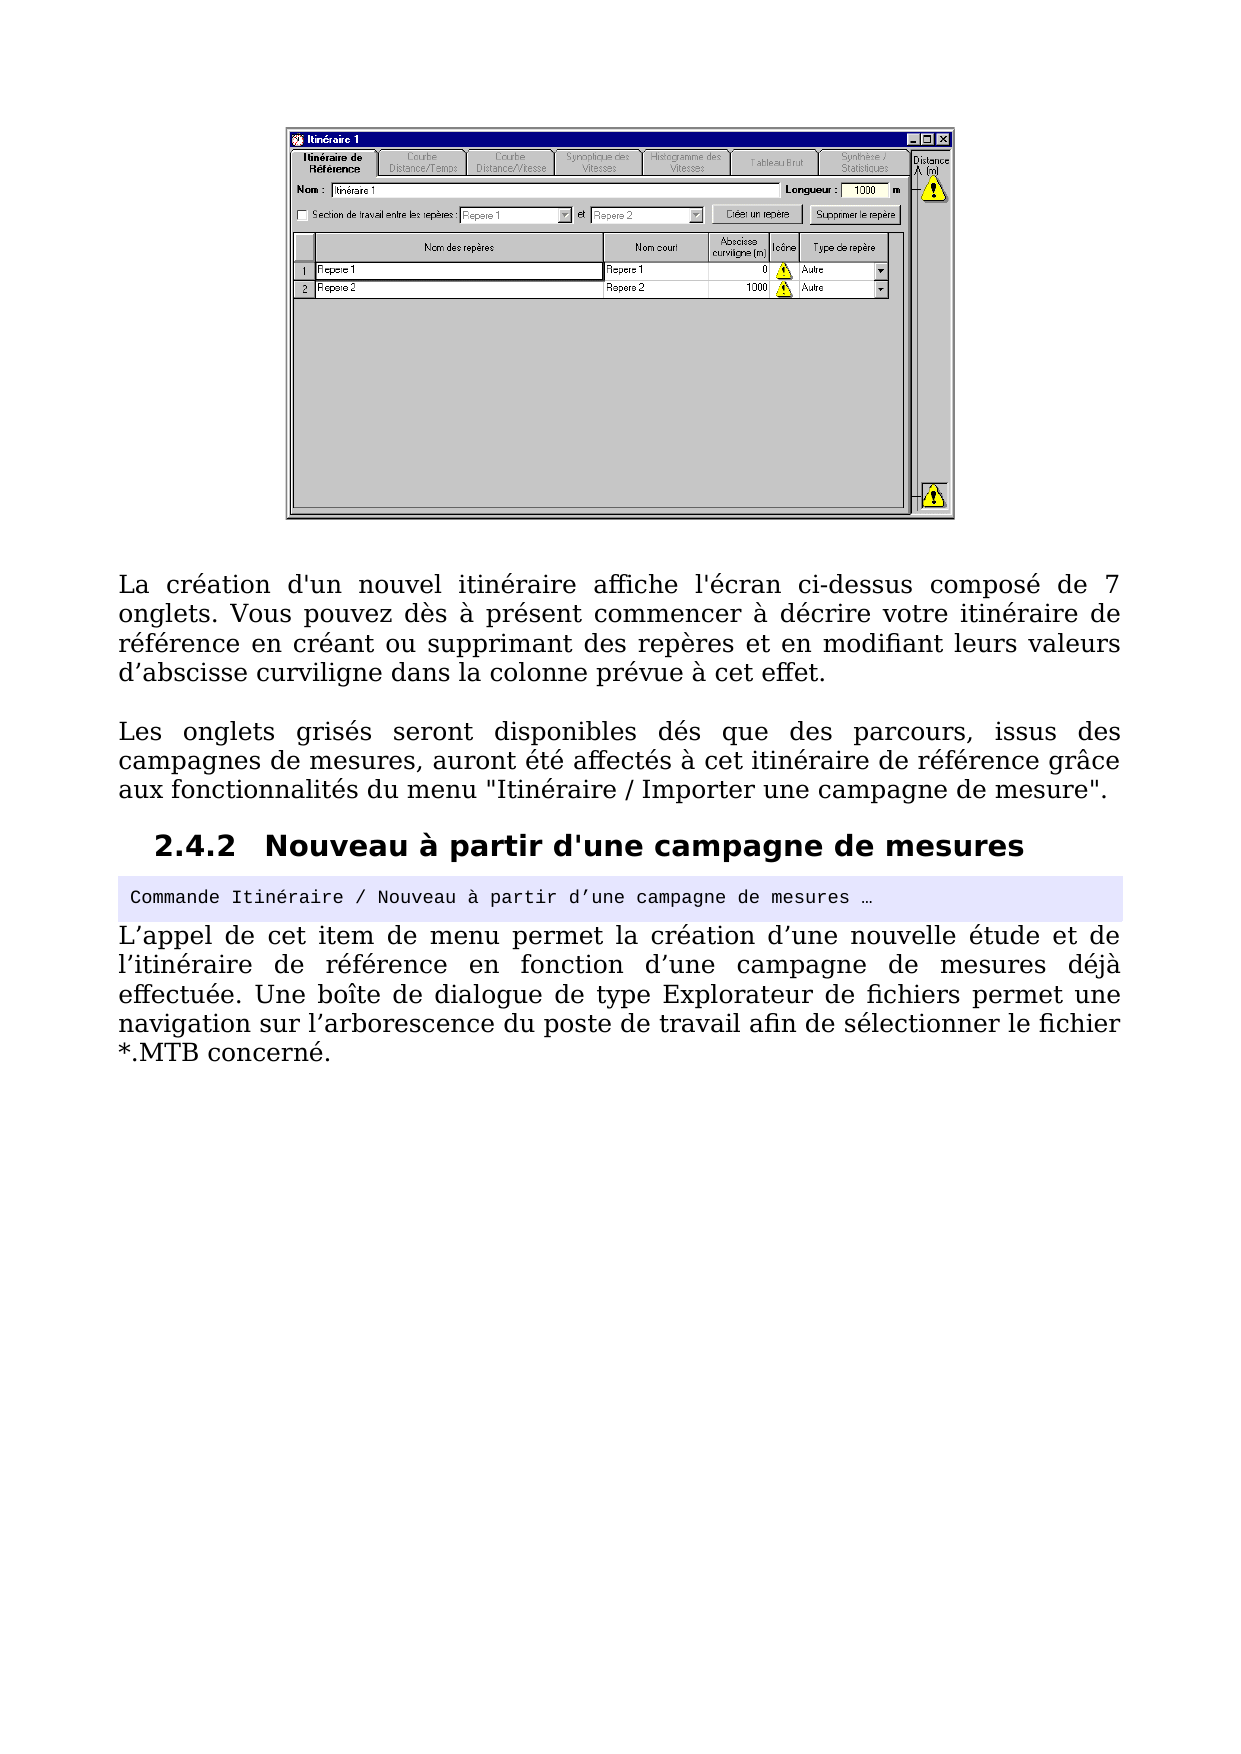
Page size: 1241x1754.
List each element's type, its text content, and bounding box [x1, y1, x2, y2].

text L’appel de cet item de menu permet la création d’une nouvelle étude et de l’itinéraire de référence en fonction d’une campagne de mesures déjà effectuée. Une boîte de dialogue de type Explorateur de fichiers permet une navigation sur l’arborescence du poste de travail afin de sélectionner le fichier *.MTB concerné. [118, 922, 1122, 1068]
list Commande Itinéraire / Nouveau à partir d’une campagne de mesures … [119, 877, 1122, 921]
text La création d'un nouvel itinéraire affiche l'écran ci-dessus composé de 7 onglets. Vous pouvez dès à présent commencer à décrire votre itinéraire de référence en créant ou supprimant des repères et en modifiant leurs valeurs d’abscisse curviligne dans la colonne prévue à cet effet. [118, 570, 1122, 687]
subtitle Nouveau à partir d'une campagne de mesures [153, 829, 1122, 864]
text Les onglets grisés seront disponibles dés que des parcours, issus des campagnes de mesures, auront été affectés à cet itinéraire de référence grâce aux fonctionnalités du menu "Itinéraire / Importer une campagne de mesure". [118, 717, 1122, 804]
picture [285, 127, 955, 520]
